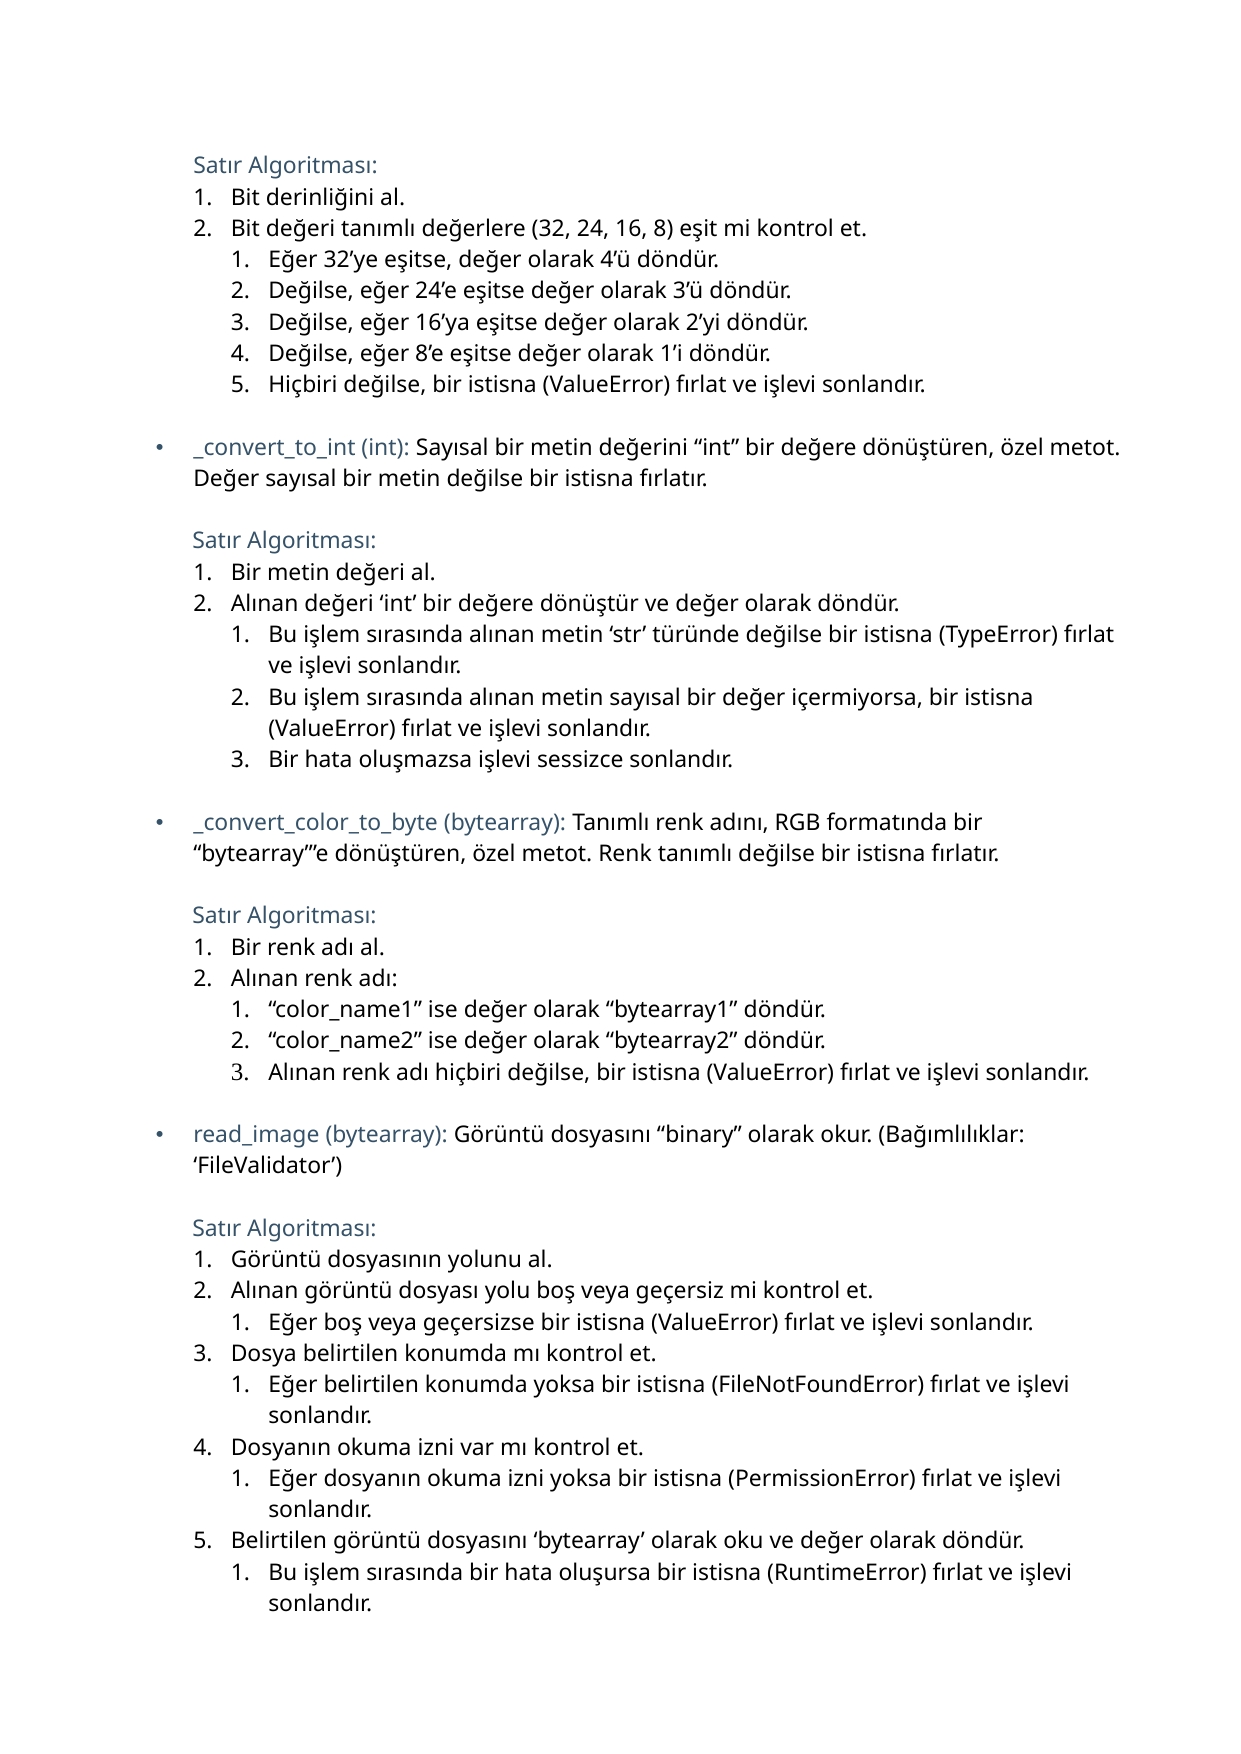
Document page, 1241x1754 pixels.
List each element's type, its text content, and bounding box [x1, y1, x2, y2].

list Hiçbiri değilse, bir istisna (ValueError) fırlat ve işlevi sonlandır. [231, 368, 1122, 399]
text Satır Algoritması: [118, 899, 1122, 931]
list Bir renk adı al. [193, 931, 1122, 962]
list Bu işlem sırasında alınan metin sayısal bir değer içermiyorsa, bir istisna (ValueError) fırlat ve işlevi sonlandır. [231, 681, 1122, 743]
list Dosya belirtilen konumda mı kontrol et. [193, 1337, 1122, 1368]
list Görüntü dosyasının yolunu al. [193, 1243, 1122, 1274]
list Eğer 32’ye eşitse, değer olarak 4’ü döndür. [231, 243, 1122, 274]
text Satır Algoritması: [118, 524, 1122, 556]
list Değilse, eğer 8’e eşitse değer olarak 1’i döndür. [231, 337, 1122, 368]
list Bu işlem sırasında alınan metin ‘str’ türünde değilse bir istisna (TypeError) fırlat ve işlevi sonlandır. [231, 618, 1122, 681]
list _convert_color_to_byte (bytearray): Tanımlı renk adını, RGB formatında bir “bytearray”’e dönüştüren, özel metot. Renk tanımlı değilse bir istisna fırlatır. [156, 806, 1122, 868]
list Eğer boş veya geçersizse bir istisna (ValueError) fırlat ve işlevi sonlandır. [231, 1306, 1122, 1337]
list Bu işlem sırasında bir hata oluşursa bir istisna (RuntimeError) fırlat ve işlevi sonlandır. [231, 1556, 1122, 1618]
text Satır Algoritması: [118, 1212, 1122, 1243]
list _convert_to_int (int): Sayısal bir metin değerini “int” bir değere dönüştüren, özel metot. Değer sayısal bir metin değilse bir istisna fırlatır. [156, 431, 1122, 493]
list Alınan değeri ‘int’ bir değere dönüştür ve değer olarak döndür. [193, 587, 1122, 618]
list Bir metin değeri al. [193, 556, 1122, 587]
list Değilse, eğer 16’ya eşitse değer olarak 2’yi döndür. [231, 306, 1122, 337]
list Değilse, eğer 24’e eşitse değer olarak 3’ü döndür. [231, 274, 1122, 306]
list Belirtilen görüntü dosyasını ‘bytearray’ olarak oku ve değer olarak döndür. [193, 1524, 1122, 1556]
list Alınan renk adı: [193, 962, 1122, 993]
list Eğer dosyanın okuma izni yoksa bir istisna (PermissionError) fırlat ve işlevi sonlandır. [231, 1462, 1122, 1524]
list Alınan görüntü dosyası yolu boş veya geçersiz mi kontrol et. [193, 1274, 1122, 1306]
list Satır Algoritması: [156, 149, 1122, 181]
list Bit değeri tanımlı değerlere (32, 24, 16, 8) eşit mi kontrol et. [193, 212, 1122, 243]
list read_image (bytearray): Görüntü dosyasını “binary” olarak okur. (Bağımlılıklar: ‘FileValidator’) [156, 1118, 1122, 1181]
list Bir hata oluşmazsa işlevi sessizce sonlandır. [231, 743, 1122, 774]
list “color_name2” ise değer olarak “bytearray2” döndür. [231, 1024, 1122, 1056]
list Dosyanın okuma izni var mı kontrol et. [193, 1431, 1122, 1462]
list Eğer belirtilen konumda yoksa bir istisna (FileNotFoundError) fırlat ve işlevi sonlandır. [231, 1368, 1122, 1431]
list “color_name1” ise değer olarak “bytearray1” döndür. [231, 993, 1122, 1024]
list Alınan renk adı hiçbiri değilse, bir istisna (ValueError) fırlat ve işlevi sonlandır. [231, 1056, 1122, 1087]
list Bit derinliğini al. [193, 181, 1122, 212]
